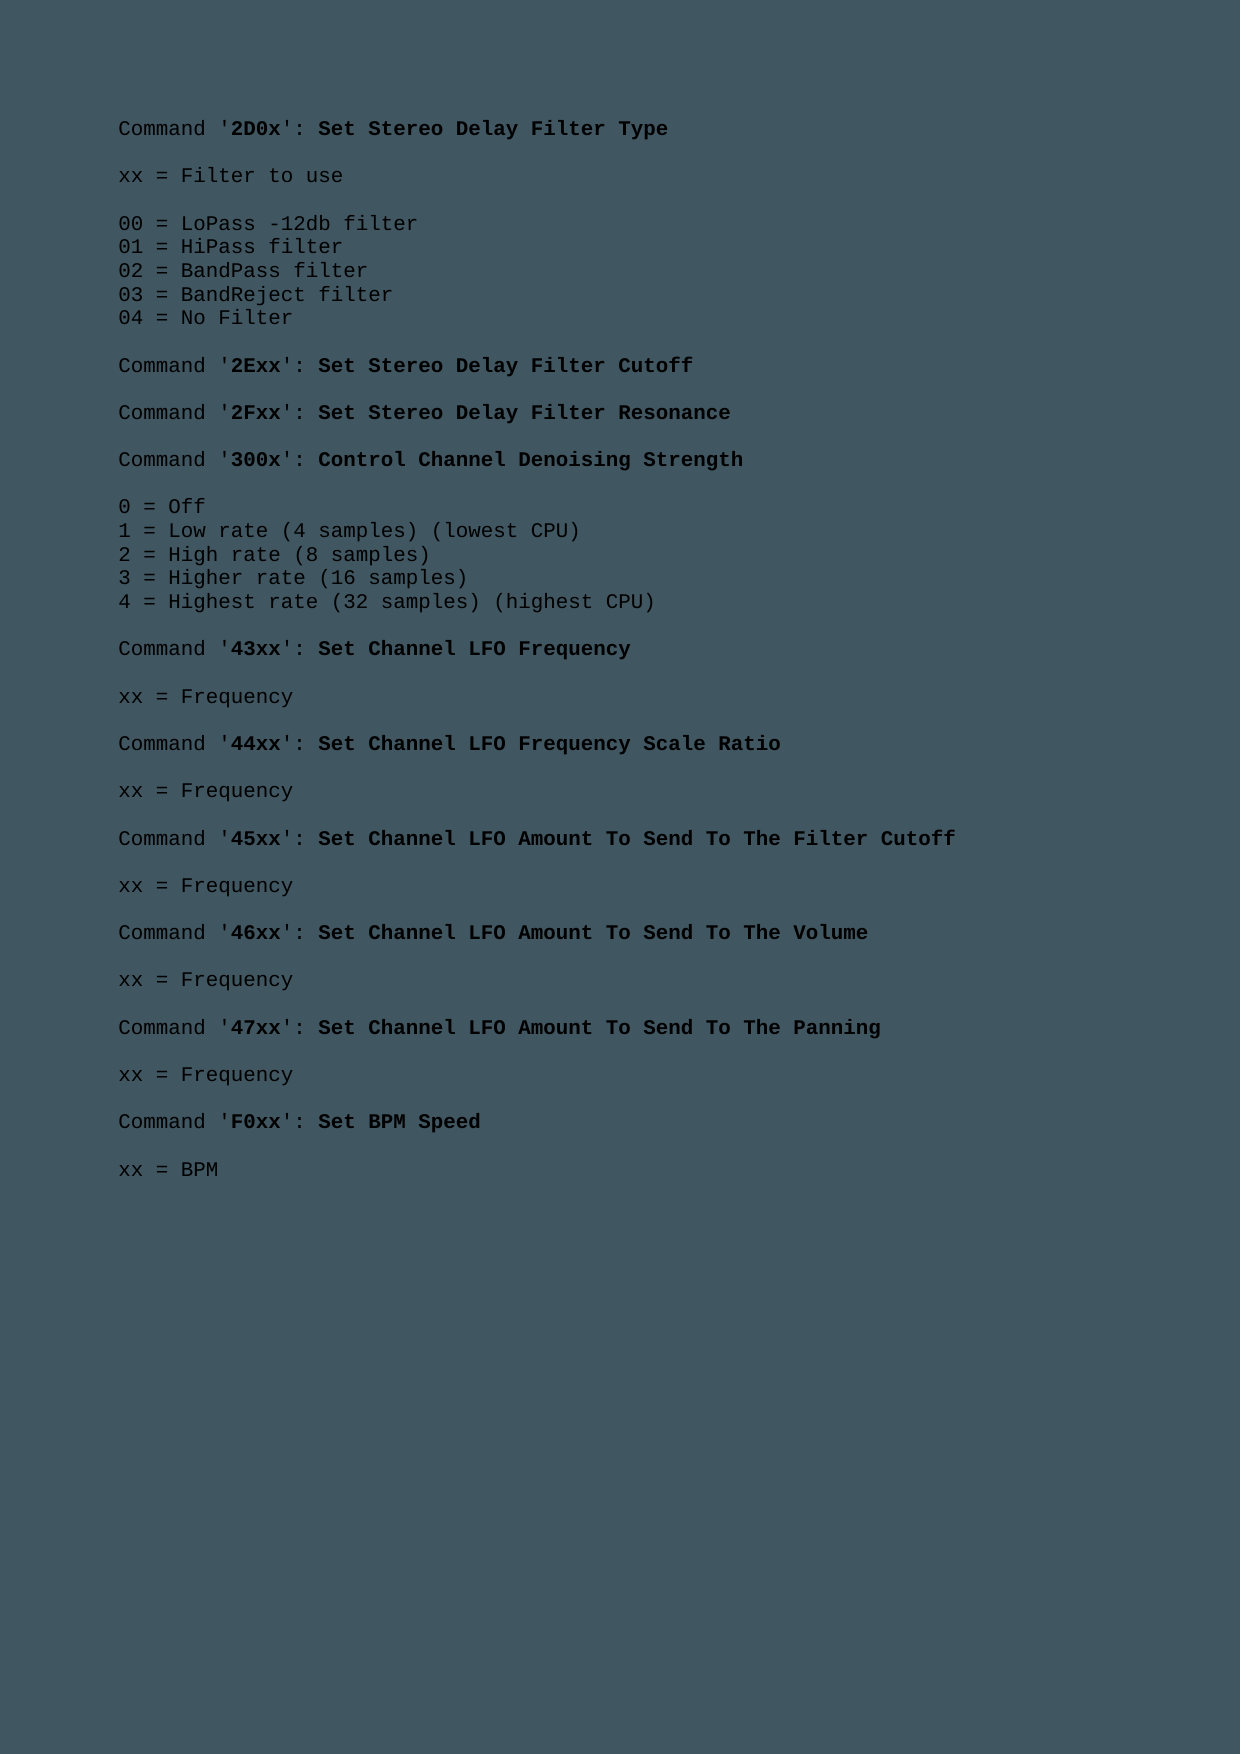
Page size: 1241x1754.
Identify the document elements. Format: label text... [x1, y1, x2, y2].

text xx = Frequency [118, 969, 1122, 993]
text 03 = BandReject filter [118, 284, 1122, 307]
text Command 'F0xx': Set BPM Speed [118, 1111, 1122, 1135]
text Command '300x': Control Channel Denoising Strength [118, 449, 1122, 473]
text Command '2D0x': Set Stereo Delay Filter Type [118, 118, 1122, 142]
text Command '46xx': Set Channel LFO Amount To Send To The Volume [118, 922, 1122, 946]
text 1 = Low rate (4 samples) (lowest CPU) [118, 520, 1122, 544]
text Command '45xx': Set Channel LFO Amount To Send To The Filter Cutoff [118, 827, 1122, 851]
text 2 = High rate (8 samples) [118, 544, 1122, 567]
text Command '47xx': Set Channel LFO Amount To Send To The Panning [118, 1017, 1122, 1040]
text Command '43xx': Set Channel LFO Frequency [118, 638, 1122, 662]
text 01 = HiPass filter [118, 236, 1122, 260]
text 00 = LoPass -12db filter [118, 213, 1122, 236]
text xx = Frequency [118, 780, 1122, 804]
text 02 = BandPass filter [118, 260, 1122, 284]
text xx = Frequency [118, 875, 1122, 898]
text xx = Filter to use [118, 165, 1122, 189]
text 0 = Off [118, 496, 1122, 520]
text Command '2Fxx': Set Stereo Delay Filter Resonance [118, 402, 1122, 426]
text xx = BPM [118, 1158, 1122, 1182]
text 3 = Higher rate (16 samples) [118, 567, 1122, 591]
text xx = Frequency [118, 686, 1122, 709]
text xx = Frequency [118, 1064, 1122, 1088]
text Command '44xx': Set Channel LFO Frequency Scale Ratio [118, 733, 1122, 757]
text Command '2Exx': Set Stereo Delay Filter Cutoff [118, 354, 1122, 378]
text 4 = Highest rate (32 samples) (highest CPU) [118, 591, 1122, 615]
text 04 = No Filter [118, 307, 1122, 331]
